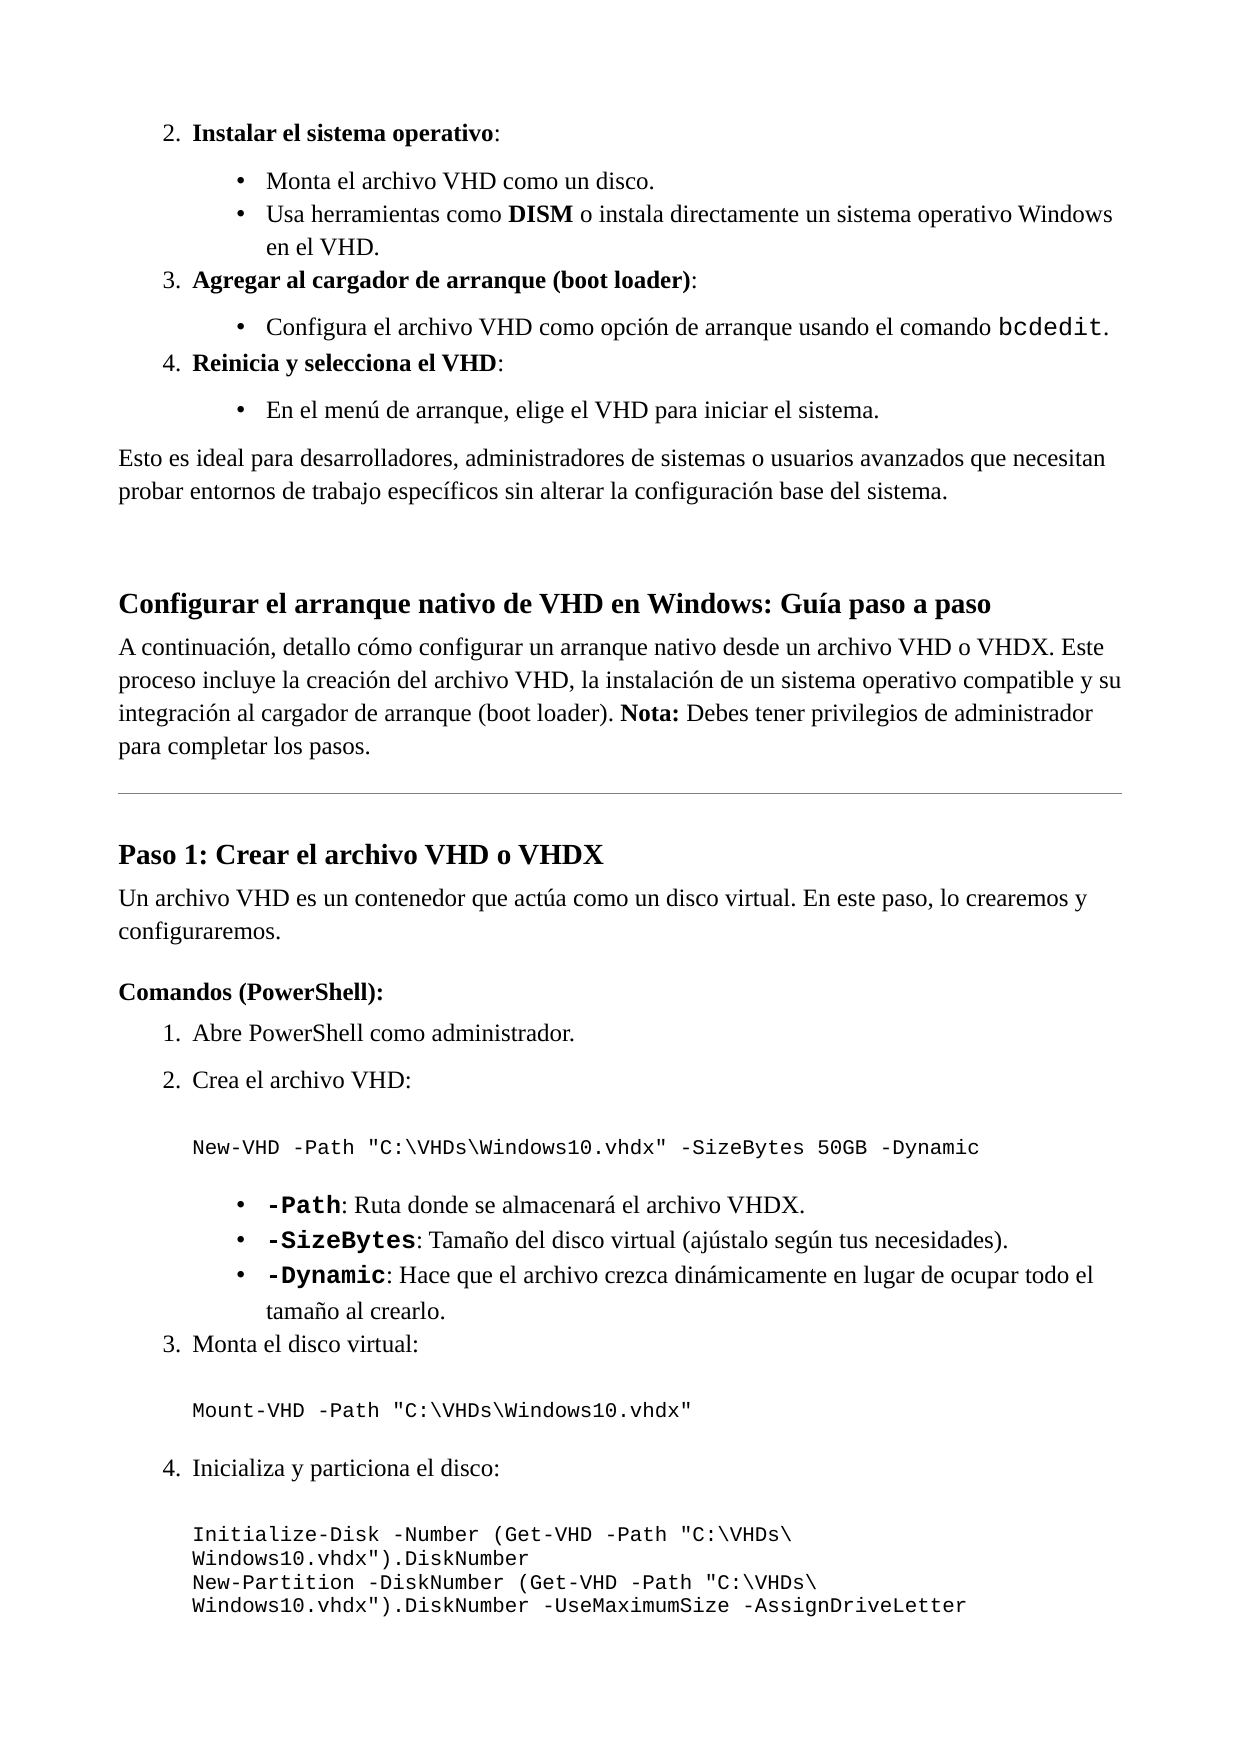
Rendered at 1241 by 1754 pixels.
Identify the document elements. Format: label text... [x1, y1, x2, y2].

list Instalar el sistema operativo: [162, 118, 1122, 147]
subtitle Comandos (PowerShell): [118, 977, 1122, 1005]
list -Dynamic: Hace que el archivo crezca dinámicamente en lugar de ocupar todo el tamaño al crearlo. [236, 1261, 1122, 1324]
list Mount-VHD -Path "C:\VHDs\Windows10.vhdx" [162, 1400, 1122, 1424]
list Abre PowerShell como administrador. [162, 1018, 1122, 1047]
text Esto es ideal para desarrolladores, administradores de sistemas o usuarios avanzados que necesitan probar entornos de trabajo específicos sin alterar la configuración base del sistema. [118, 443, 1122, 505]
list Reinicia y selecciona el VHD: [162, 348, 1122, 377]
list Configura el archivo VHD como opción de arranque usando el comando bcdedit. [236, 312, 1122, 343]
text Un archivo VHD es un contenedor que actúa como un disco virtual. En este paso, lo crearemos y configuraremos. [118, 883, 1122, 945]
list En el menú de arranque, elige el VHD para iniciar el sistema. [236, 395, 1122, 424]
list Initialize-Disk -Number (Get-VHD -Path "C:\VHDs\Windows10.vhdx").DiskNumber [162, 1524, 1122, 1572]
list Crea el archivo VHD: [162, 1065, 1122, 1094]
list New-VHD -Path "C:\VHDs\Windows10.vhdx" -SizeBytes 50GB -Dynamic [162, 1137, 1122, 1160]
list Usa herramientas como DISM o instala directamente un sistema operativo Windows en el VHD. [236, 199, 1122, 261]
list Inicializa y particiona el disco: [162, 1453, 1122, 1482]
subtitle Configurar el arranque nativo de VHD en Windows: Guía paso a paso [118, 586, 1122, 619]
list -SizeBytes: Tamaño del disco virtual (ajústalo según tus necesidades). [236, 1225, 1122, 1256]
list Monta el disco virtual: [162, 1329, 1122, 1357]
subtitle Paso 1: Crear el archivo VHD o VHDX [118, 837, 1122, 871]
list -Path: Ruta donde se almacenará el archivo VHDX. [236, 1190, 1122, 1221]
text A continuación, detallo cómo configurar un arranque nativo desde un archivo VHD o VHDX. Este proceso incluye la creación del archivo VHD, la instalación de un sistema operativo compatible y su integración al cargador de arranque (boot loader). Nota: Debes tener privilegios de administrador para completar los pasos. [118, 632, 1122, 760]
list New-Partition -DiskNumber (Get-VHD -Path "C:\VHDs\Windows10.vhdx").DiskNumber -UseMaximumSize -AssignDriveLetter [162, 1572, 1122, 1619]
list Monta el archivo VHD como un disco. [236, 166, 1122, 194]
list Agregar al cargador de arranque (boot loader): [162, 265, 1122, 293]
